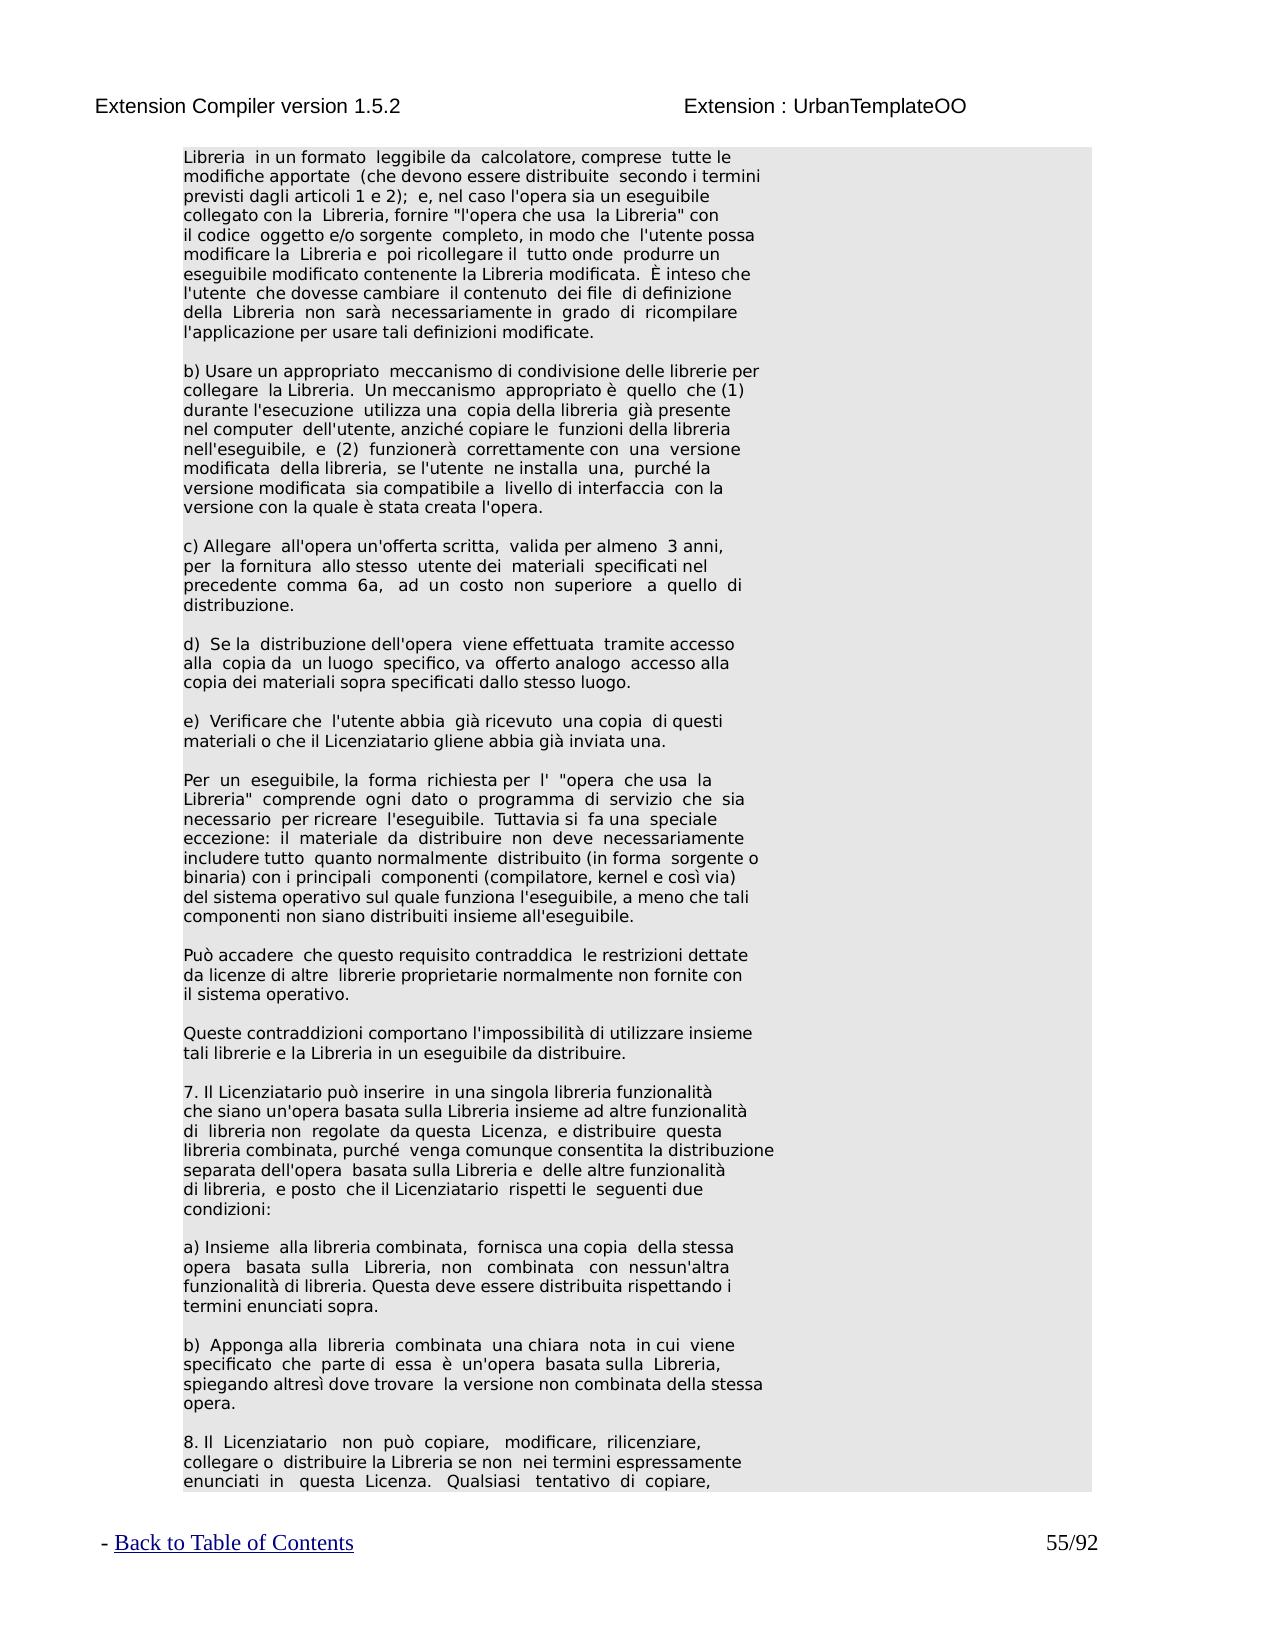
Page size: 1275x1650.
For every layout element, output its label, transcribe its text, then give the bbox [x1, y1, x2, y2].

text eseguibile modificato contenente la Libreria modificata. È inteso che [183, 264, 1092, 284]
text Libreria" comprende ogni dato o programma di servizio che sia [183, 790, 1092, 810]
text di libreria, e posto che il Licenziatario rispetti le seguenti due [183, 1180, 1092, 1199]
text nel computer dell'utente, anziché copiare le funzioni della libreria [183, 420, 1092, 440]
text Libreria in un formato leggibile da calcolatore, comprese tutte le [183, 147, 1092, 167]
text componenti non siano distribuiti insieme all'eseguibile. [183, 907, 1092, 927]
text da licenze di altre librerie proprietarie normalmente non fornite con [183, 966, 1092, 985]
text il sistema operativo. [183, 985, 1092, 1004]
text d) Se la distribuzione dell'opera viene effettuata tramite accesso [183, 634, 1092, 654]
text previsti dagli articoli 1 e 2); e, nel caso l'opera sia un eseguibile [183, 186, 1092, 206]
text eccezione: il materiale da distribuire non deve necessariamente [183, 829, 1092, 849]
text opera. [183, 1394, 1092, 1414]
text nell'eseguibile, e (2) funzionerà correttamente con una versione [183, 440, 1092, 459]
text condizioni: [183, 1199, 1092, 1219]
text modificata della libreria, se l'utente ne installa una, purché la [183, 459, 1092, 479]
text opera basata sulla Libreria, non combinata con nessun'altra [183, 1258, 1092, 1277]
text alla copia da un luogo specifico, va offerto analogo accesso alla [183, 654, 1092, 673]
text l'applicazione per usare tali definizioni modificate. [183, 323, 1092, 342]
text b) Apponga alla libreria combinata una chiara nota in cui viene [183, 1336, 1092, 1355]
text Queste contraddizioni comportano l'impossibilità di utilizzare insieme [183, 1024, 1092, 1043]
text spiegando altresì dove trovare la versione non combinata della stessa [183, 1375, 1092, 1394]
text il codice oggetto e/o sorgente completo, in modo che l'utente possa [183, 225, 1092, 245]
text per la fornitura allo stesso utente dei materiali specificati nel [183, 557, 1092, 576]
text l'utente che dovesse cambiare il contenuto dei file di definizione [183, 284, 1092, 303]
text versione con la quale è stata creata l'opera. [183, 498, 1092, 518]
text modificare la Libreria e poi ricollegare il tutto onde produrre un [183, 245, 1092, 264]
text termini enunciati sopra. [183, 1297, 1092, 1316]
text Per un eseguibile, la forma richiesta per l' "opera che usa la [183, 771, 1092, 790]
text della Libreria non sarà necessariamente in grado di ricompilare [183, 303, 1092, 323]
text specificato che parte di essa è un'opera basata sulla Libreria, [183, 1355, 1092, 1375]
text distribuzione. [183, 596, 1092, 615]
text modifiche apportate (che devono essere distribuite secondo i termini [183, 167, 1092, 186]
text 7. Il Licenziatario può inserire in una singola libreria funzionalità [183, 1082, 1092, 1102]
text c) Allegare all'opera un'offerta scritta, valida per almeno 3 anni, [183, 537, 1092, 557]
text libreria combinata, purché venga comunque consentita la distribuzione [183, 1141, 1092, 1160]
text copia dei materiali sopra specificati dallo stesso luogo. [183, 673, 1092, 693]
text collegare o distribuire la Libreria se non nei termini espressamente [183, 1453, 1092, 1472]
text tali librerie e la Libreria in un eseguibile da distribuire. [183, 1043, 1092, 1063]
text versione modificata sia compatibile a livello di interfaccia con la [183, 479, 1092, 498]
text funzionalità di libreria. Questa deve essere distribuita rispettando i [183, 1277, 1092, 1297]
text di libreria non regolate da questa Licenza, e distribuire questa [183, 1121, 1092, 1141]
text includere tutto quanto normalmente distribuito (in forma sorgente o [183, 849, 1092, 868]
text Può accadere che questo requisito contraddica le restrizioni dettate [183, 946, 1092, 966]
text precedente comma 6a, ad un costo non superiore a quello di [183, 576, 1092, 596]
text che siano un'opera basata sulla Libreria insieme ad altre funzionalità [183, 1102, 1092, 1121]
text materiali o che il Licenziatario gliene abbia già inviata una. [183, 732, 1092, 751]
text collegare la Libreria. Un meccanismo appropriato è quello che (1) [183, 381, 1092, 401]
text binaria) con i principali componenti (compilatore, kernel e così via) [183, 868, 1092, 888]
text del sistema operativo sul quale funziona l'eseguibile, a meno che tali [183, 888, 1092, 907]
text e) Verificare che l'utente abbia già ricevuto una copia di questi [183, 712, 1092, 732]
text collegato con la Libreria, fornire "l'opera che usa la Libreria" con [183, 206, 1092, 225]
text b) Usare un appropriato meccanismo di condivisione delle librerie per [183, 362, 1092, 381]
text 8. Il Licenziatario non può copiare, modificare, rilicenziare, [183, 1433, 1092, 1453]
text necessario per ricreare l'eseguibile. Tuttavia si fa una speciale [183, 810, 1092, 829]
text durante l'esecuzione utilizza una copia della libreria già presente [183, 401, 1092, 420]
text enunciati in questa Licenza. Qualsiasi tentativo di copiare, [183, 1472, 1092, 1492]
text separata dell'opera basata sulla Libreria e delle altre funzionalità [183, 1160, 1092, 1180]
text a) Insieme alla libreria combinata, fornisca una copia della stessa [183, 1238, 1092, 1258]
